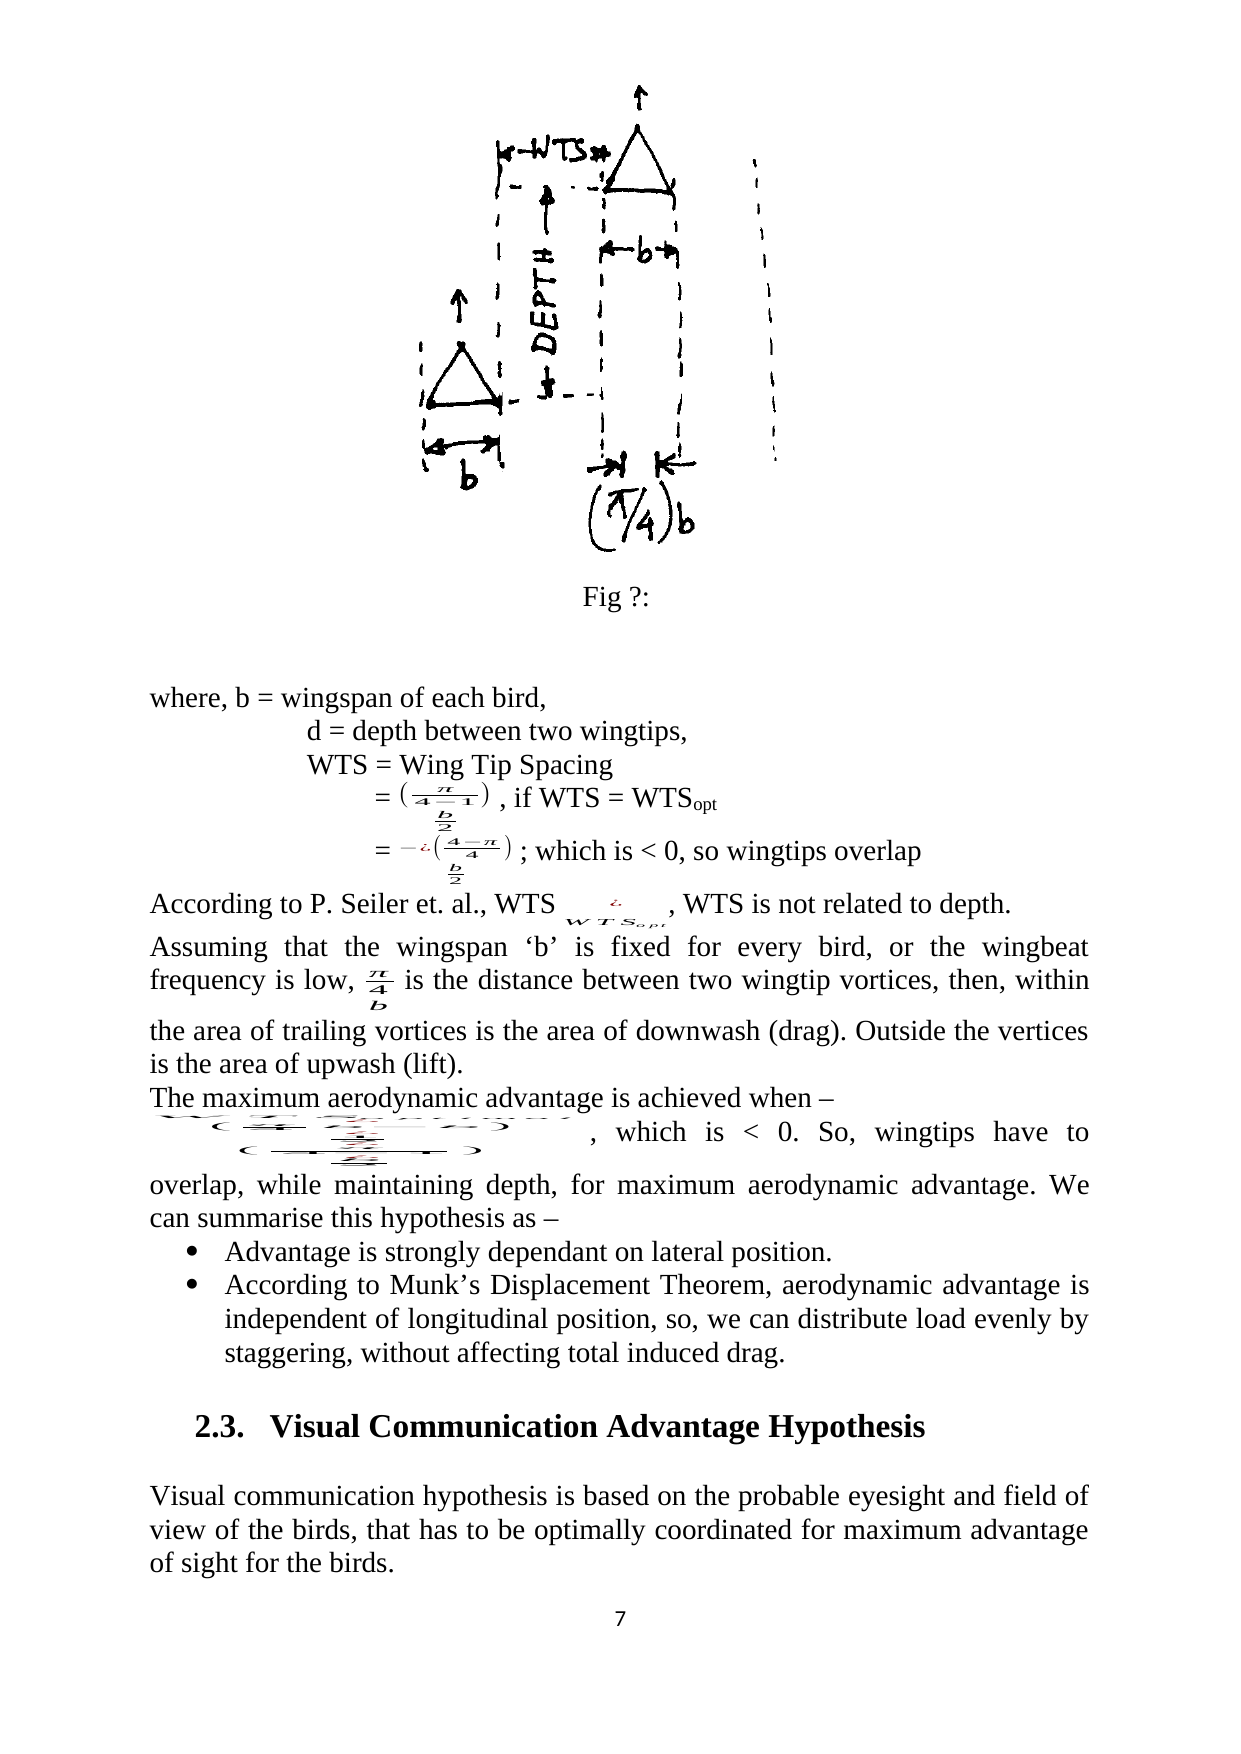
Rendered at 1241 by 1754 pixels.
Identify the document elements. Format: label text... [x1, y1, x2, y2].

text = , if WTS = WTSopt [149, 780, 1090, 833]
text where, b = wingspan of each bird, [149, 680, 1090, 713]
list Advantage is strongly dependant on lateral position. [187, 1234, 1090, 1267]
text , which is < 0. So, wingtips have to overlap, while maintaining depth, for maximum aerodynamic advantage. We can summarise this hypothesis as – [149, 1114, 1090, 1234]
list According to Munk’s Displacement Theorem, aerodynamic advantage is independent of longitudinal position, so, we can distribute load evenly by staggering, without affecting total induced drag. [187, 1267, 1090, 1368]
text d = depth between two wingtips, [149, 713, 1090, 747]
text The maximum aerodynamic advantage is achieved when – [149, 1080, 1090, 1114]
text Fig ?: [149, 579, 1090, 613]
list Visual Communication Advantage Hypothesis [194, 1407, 1090, 1445]
text Assuming that the wingspan ‘b’ is fixed for every bird, or the wingbeat frequency is low, is the distance between two wingtip vortices, then, within the area of trailing vortices is the area of downwash (drag). Outside the vertices is the area of upwash (lift). [149, 929, 1090, 1080]
text Visual communication hypothesis is based on the probable eyesight and field of view of the birds, that has to be optimally coordinated for maximum advantage of sight for the birds. [149, 1478, 1090, 1579]
text WTS = Wing Tip Spacing [149, 747, 1090, 780]
text According to P. Seiler et. al., WTS , WTS is not related to depth. [149, 887, 1090, 929]
text = ; which is < 0, so wingtips overlap [149, 833, 1090, 887]
